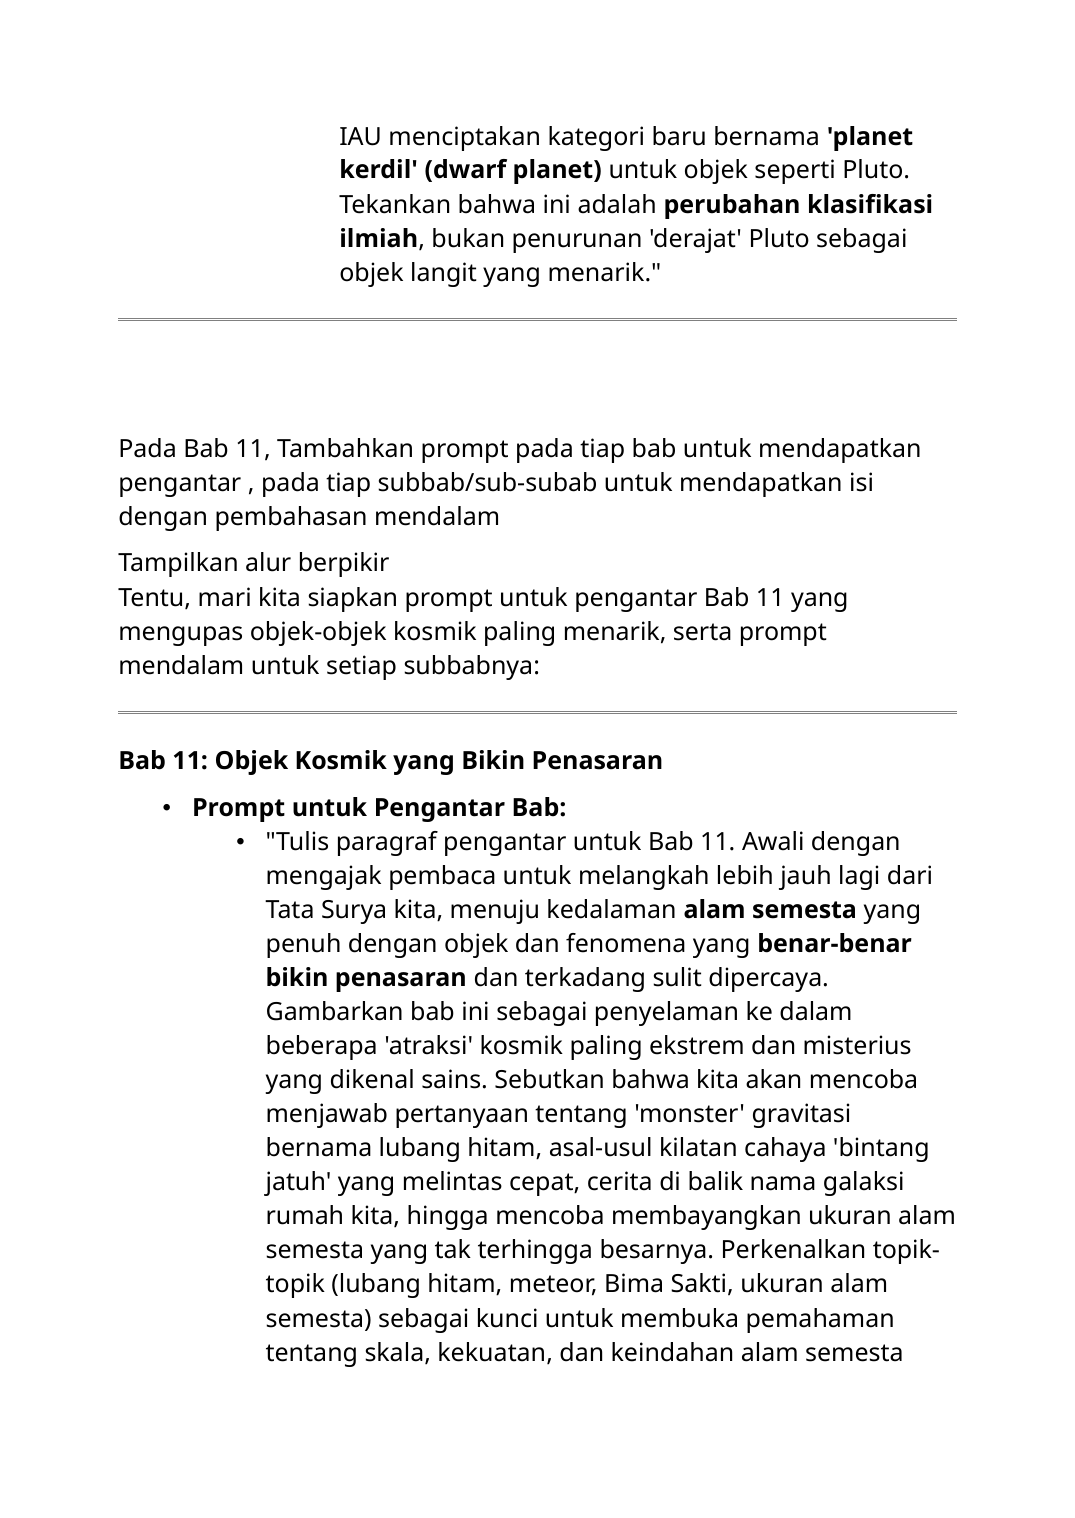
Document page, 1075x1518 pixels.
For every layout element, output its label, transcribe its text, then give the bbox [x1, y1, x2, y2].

text Pada Bab 11, Tambahkan prompt pada tiap bab untuk mendapatkan pengantar , pada tiap subbab/sub-subab untuk mendapatkan isi dengan pembahasan mendalam [118, 430, 957, 533]
text Bab 11: Objek Kosmik yang Bikin Penasaran [118, 743, 957, 777]
list Prompt untuk Pengantar Bab: [162, 789, 957, 823]
list IAU menciptakan kategori baru bernama 'planet kerdil' (dwarf planet) untuk objek seperti Pluto. Tekankan bahwa ini adalah perubahan klasifikasi ilmiah, bukan penurunan 'derajat' Pluto sebagai objek langit yang menarik." [309, 118, 957, 288]
text Tampilkan alur berpikir [118, 545, 957, 579]
list "Tulis paragraf pengantar untuk Bab 11. Awali dengan mengajak pembaca untuk melangkah lebih jauh lagi dari Tata Surya kita, menuju kedalaman alam semesta yang penuh dengan objek dan fenomena yang benar-benar bikin penasaran dan terkadang sulit dipercaya. Gambarkan bab ini sebagai penyelaman ke dalam beberapa 'atraksi' kosmik paling ekstrem dan misterius yang dikenal sains. Sebutkan bahwa kita akan mencoba menjawab pertanyaan tentang 'monster' gravitasi bernama lubang hitam, asal-usul kilatan cahaya 'bintang jatuh' yang melintas cepat, cerita di balik nama galaksi rumah kita, hingga mencoba membayangkan ukuran alam semesta yang tak terhingga besarnya. Perkenalkan topik-topik (lubang hitam, meteor, Bima Sakti, ukuran alam semesta) sebagai kunci untuk membuka pemahaman tentang skala, kekuatan, dan keindahan alam semesta [236, 823, 957, 1368]
text Tentu, mari kita siapkan prompt untuk pengantar Bab 11 yang mengupas objek-objek kosmik paling menarik, serta prompt mendalam untuk setiap subbabnya: [118, 579, 957, 681]
